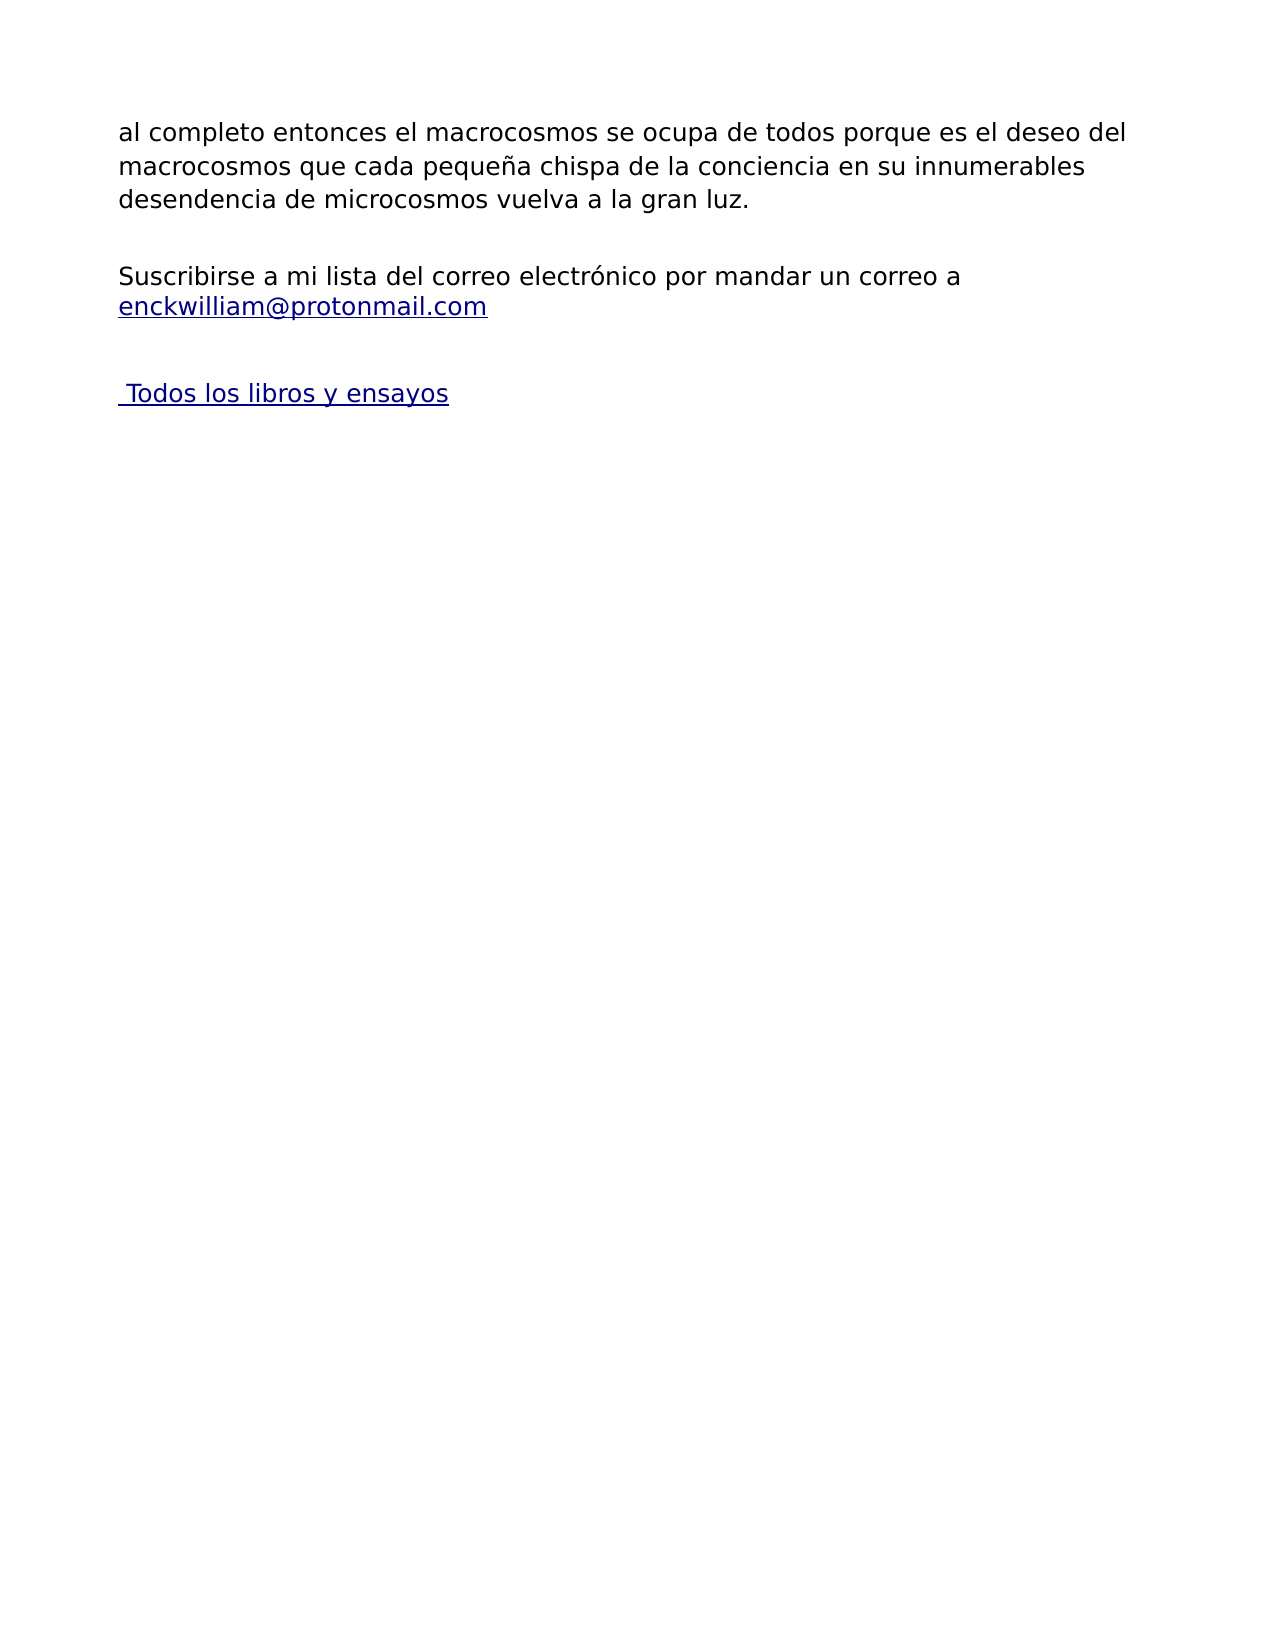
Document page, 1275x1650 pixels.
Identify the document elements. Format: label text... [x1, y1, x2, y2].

text Suscribirse a mi lista del correo electrónico por mandar un correo a enckwilliam@protonmail.com Todos los libros y ensayos [118, 262, 1157, 408]
text al completo entonces el macrocosmos se ocupa de todos porque es el deseo del macrocosmos que cada pequeña chispa de la conciencia en su innumerables desendencia de microcosmos vuelva a la gran luz. [118, 118, 1157, 214]
